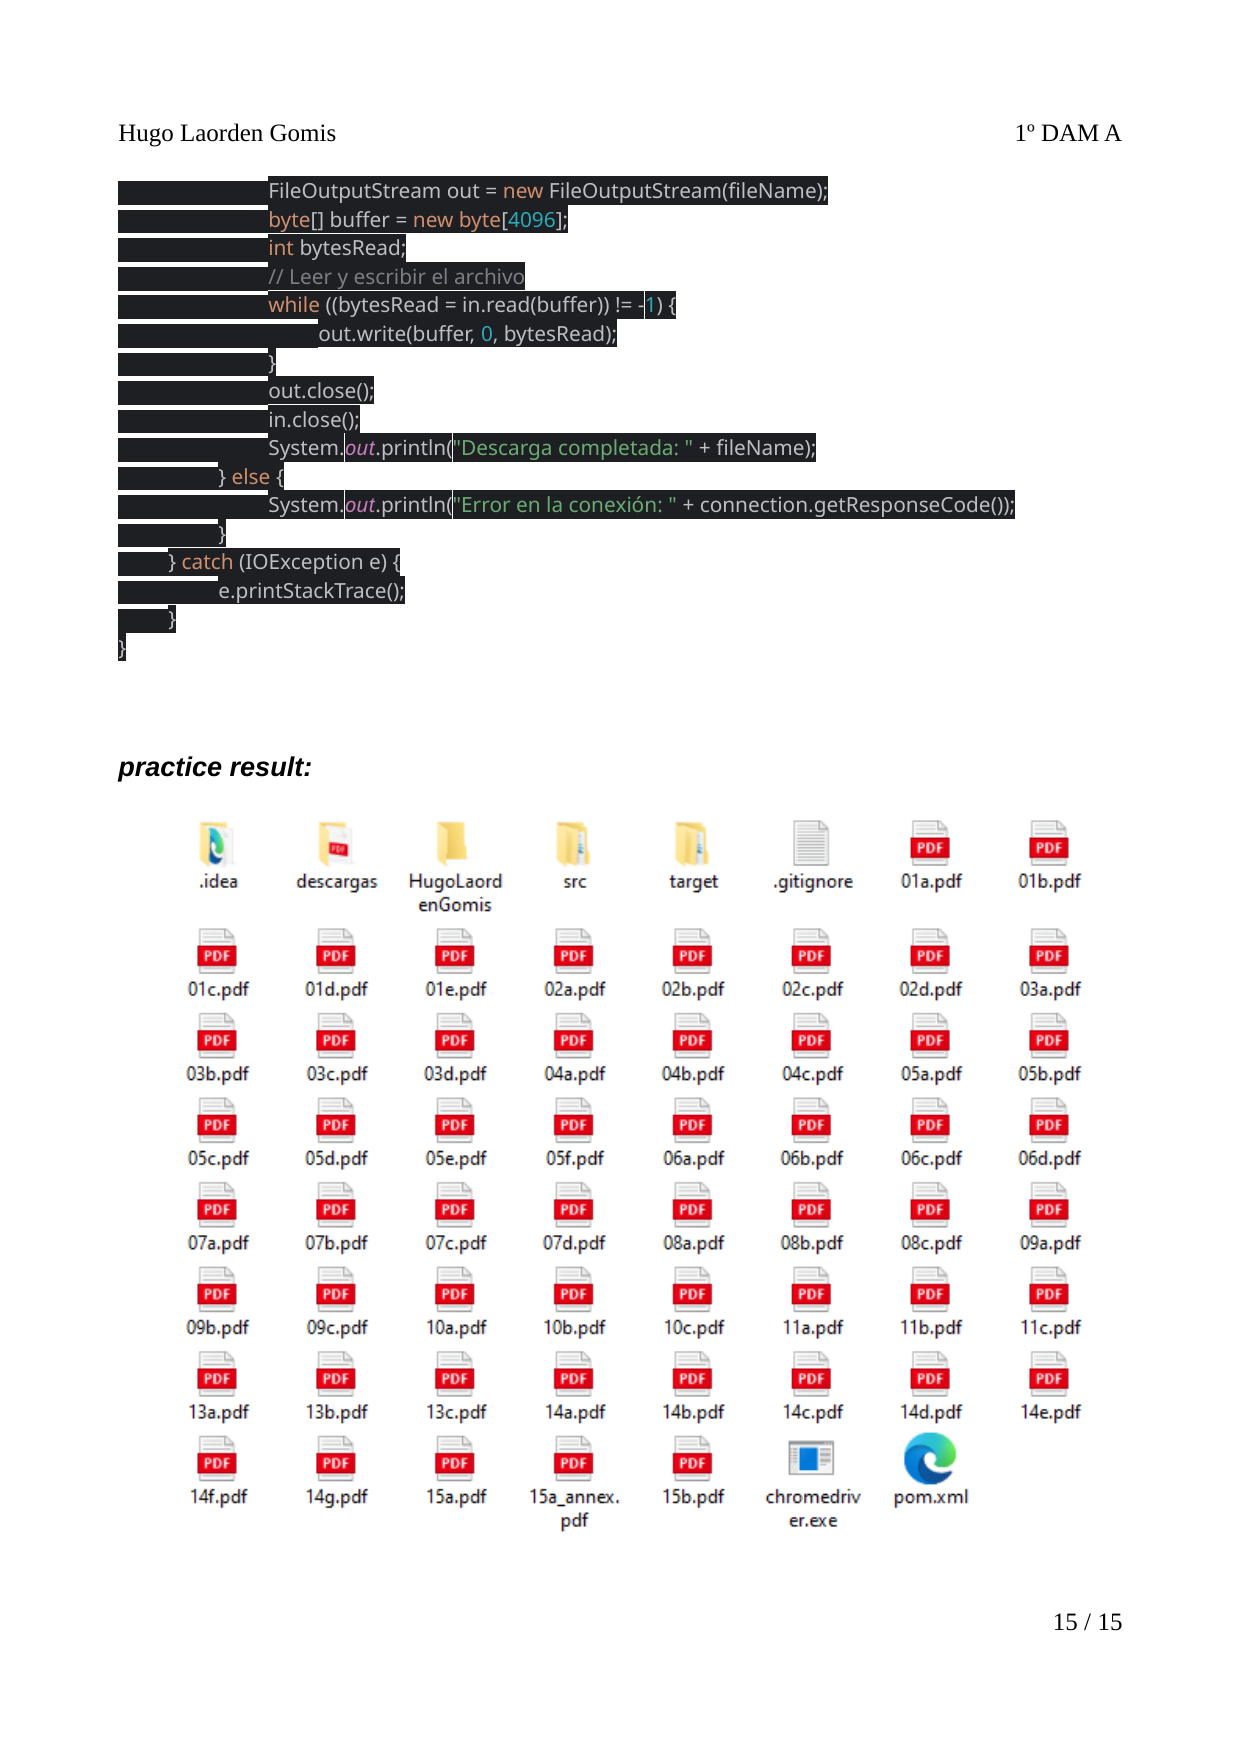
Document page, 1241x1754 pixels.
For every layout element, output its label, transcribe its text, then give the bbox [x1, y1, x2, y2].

text } [118, 348, 1122, 376]
text System.out.println("Descarga completada: " + fileName); [118, 433, 1122, 462]
text int bytesRead; [118, 233, 1122, 262]
subtitle practice result: [118, 751, 1122, 782]
text } [118, 604, 1122, 633]
text } else { [118, 462, 1122, 490]
text out.close(); [118, 376, 1122, 405]
text // Leer y escribir el archivo [118, 262, 1122, 291]
text FileOutputStream out = new FileOutputStream(fileName); [118, 176, 1122, 205]
picture [143, 794, 1097, 1541]
text out.write(buffer, 0, bytesRead); [118, 319, 1122, 348]
text } [118, 633, 1122, 661]
text in.close(); [118, 405, 1122, 433]
text System.out.println("Error en la conexión: " + connection.getResponseCode()); [118, 490, 1122, 519]
text } catch (IOException e) { [118, 547, 1122, 576]
text } [118, 519, 1122, 547]
text byte[] buffer = new byte[4096]; [118, 205, 1122, 233]
text e.printStackTrace(); [118, 576, 1122, 604]
text while ((bytesRead = in.read(buffer)) != -1) { [118, 291, 1122, 319]
